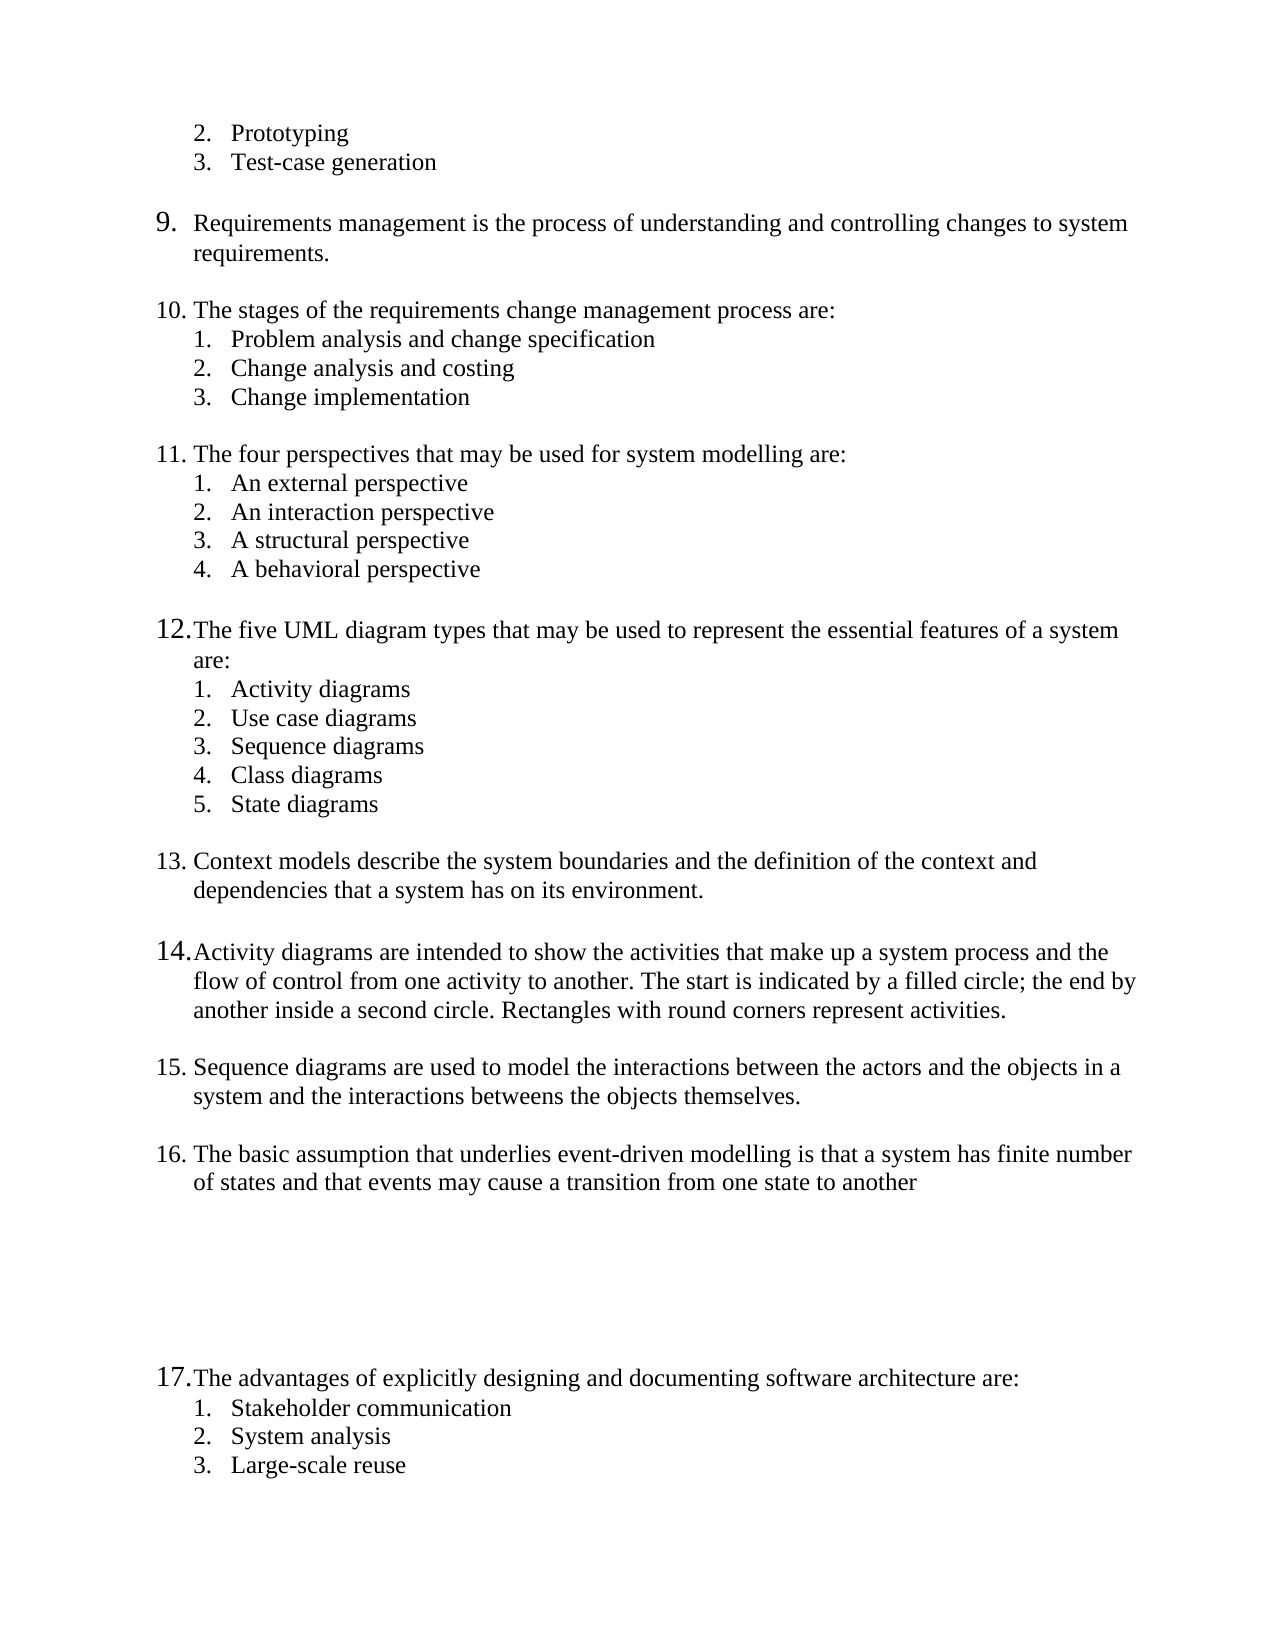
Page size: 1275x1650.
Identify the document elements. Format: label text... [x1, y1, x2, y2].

list System analysis [193, 1421, 1157, 1450]
list A behavioral perspective [193, 554, 1157, 583]
list Sequence diagrams [193, 731, 1157, 760]
list An interaction perspective [193, 497, 1157, 525]
list Activity diagrams [193, 674, 1157, 703]
list Problem analysis and change specification [193, 324, 1157, 353]
list Large-scale reuse [193, 1450, 1157, 1479]
list The stages of the requirements change management process are: [156, 295, 1157, 324]
list Stakeholder communication [193, 1393, 1157, 1421]
list The five UML diagram types that may be used to represent the essential features of a system are: [156, 612, 1157, 674]
list The basic assumption that underlies event-driven modelling is that a system has finite number of states and that events may cause a transition from one state to another [156, 1139, 1157, 1196]
list The advantages of explicitly designing and documenting software architecture are: [156, 1359, 1157, 1393]
list Prototyping [193, 118, 1157, 147]
list Change implementation [193, 382, 1157, 410]
list The four perspectives that may be used for system modelling are: [156, 439, 1157, 468]
list Test-case generation [193, 147, 1157, 176]
list An external perspective [193, 468, 1157, 497]
list Use case diagrams [193, 703, 1157, 731]
list A structural perspective [193, 525, 1157, 554]
list Change analysis and costing [193, 353, 1157, 382]
list Activity diagrams are intended to show the activities that make up a system process and the flow of control from one activity to another. The start is indicated by a filled circle; the end by another inside a second circle. Rectangles with round corners represent activities. [156, 933, 1157, 1024]
list Sequence diagrams are used to model the interactions between the actors and the objects in a system and the interactions betweens the objects themselves. [156, 1052, 1157, 1110]
list Requirements management is the process of understanding and controlling changes to system requirements. [156, 204, 1157, 267]
list Class diagrams [193, 760, 1157, 789]
list State diagrams [193, 789, 1157, 818]
list Context models describe the system boundaries and the definition of the context and dependencies that a system has on its environment. [156, 846, 1157, 904]
